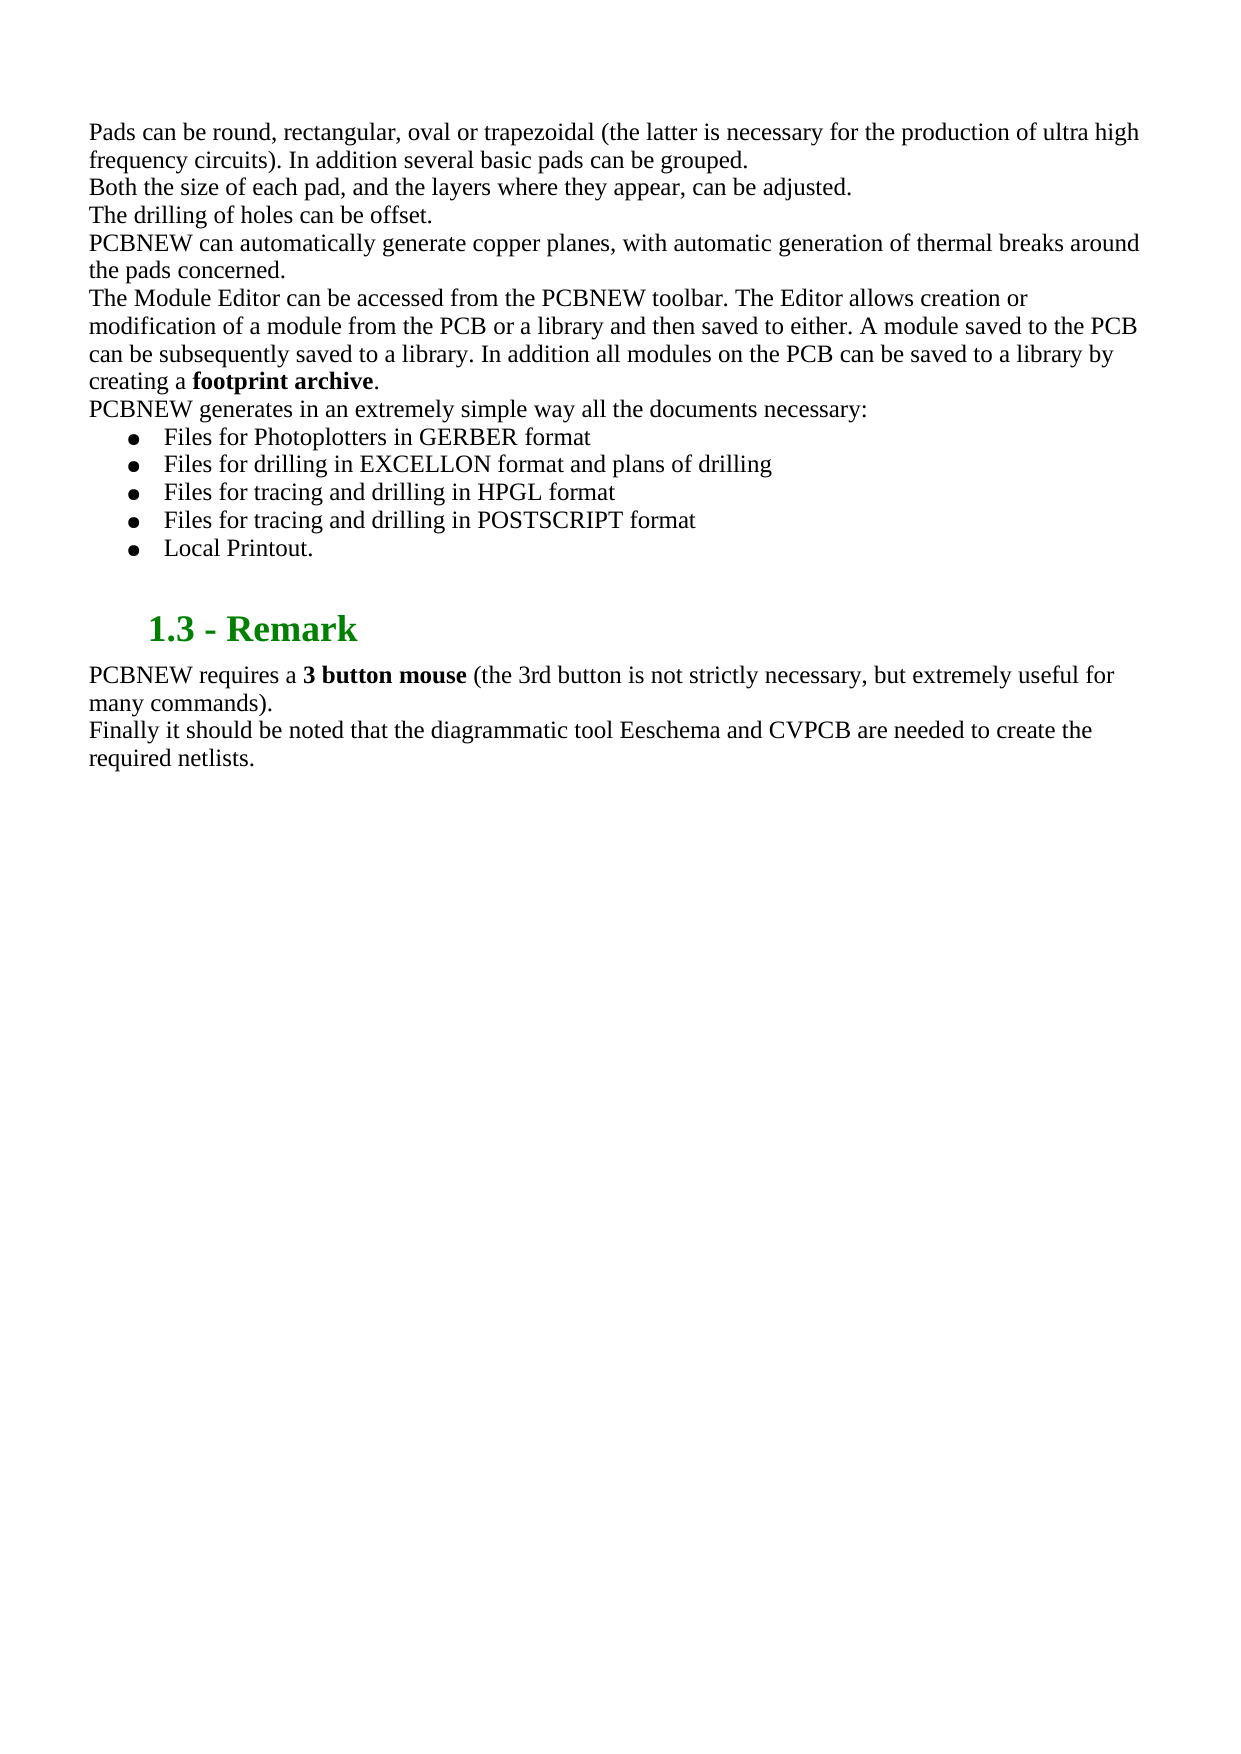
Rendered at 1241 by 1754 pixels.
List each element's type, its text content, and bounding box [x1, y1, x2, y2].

list Files for tracing and drilling in HPGL format [126, 478, 1152, 506]
text PCBNEW can automatically generate copper planes, with automatic generation of thermal breaks around the pads concerned. [88, 229, 1152, 284]
text PCBNEW requires a 3 button mouse (the 3rd button is not strictly necessary, but extremely useful for many commands). [88, 661, 1152, 717]
text Both the size of each pad, and the layers where they appear, can be adjusted. [88, 173, 1152, 201]
text Pads can be round, rectangular, oval or trapezoidal (the latter is necessary for the production of ultra high frequency circuits). In addition several basic pads can be grouped. [88, 118, 1152, 173]
subtitle Remark [148, 608, 1152, 649]
text PCBNEW generates in an extremely simple way all the documents necessary: [88, 395, 1152, 423]
list Files for Photoplotters in GERBER format [126, 423, 1152, 451]
text The drilling of holes can be offset. [88, 201, 1152, 229]
list Local Printout. [126, 534, 1152, 561]
text The Module Editor can be accessed from the PCBNEW toolbar. The Editor allows creation or modification of a module from the PCB or a library and then saved to either. A module saved to the PCB can be subsequently saved to a library. In addition all modules on the PCB can be saved to a library by creating a footprint archive. [88, 284, 1152, 395]
text Finally it should be noted that the diagrammatic tool Eeschema and CVPCB are needed to create the required netlists. [88, 717, 1152, 772]
list Files for tracing and drilling in POSTSCRIPT format [126, 506, 1152, 534]
list Files for drilling in EXCELLON format and plans of drilling [126, 451, 1152, 478]
